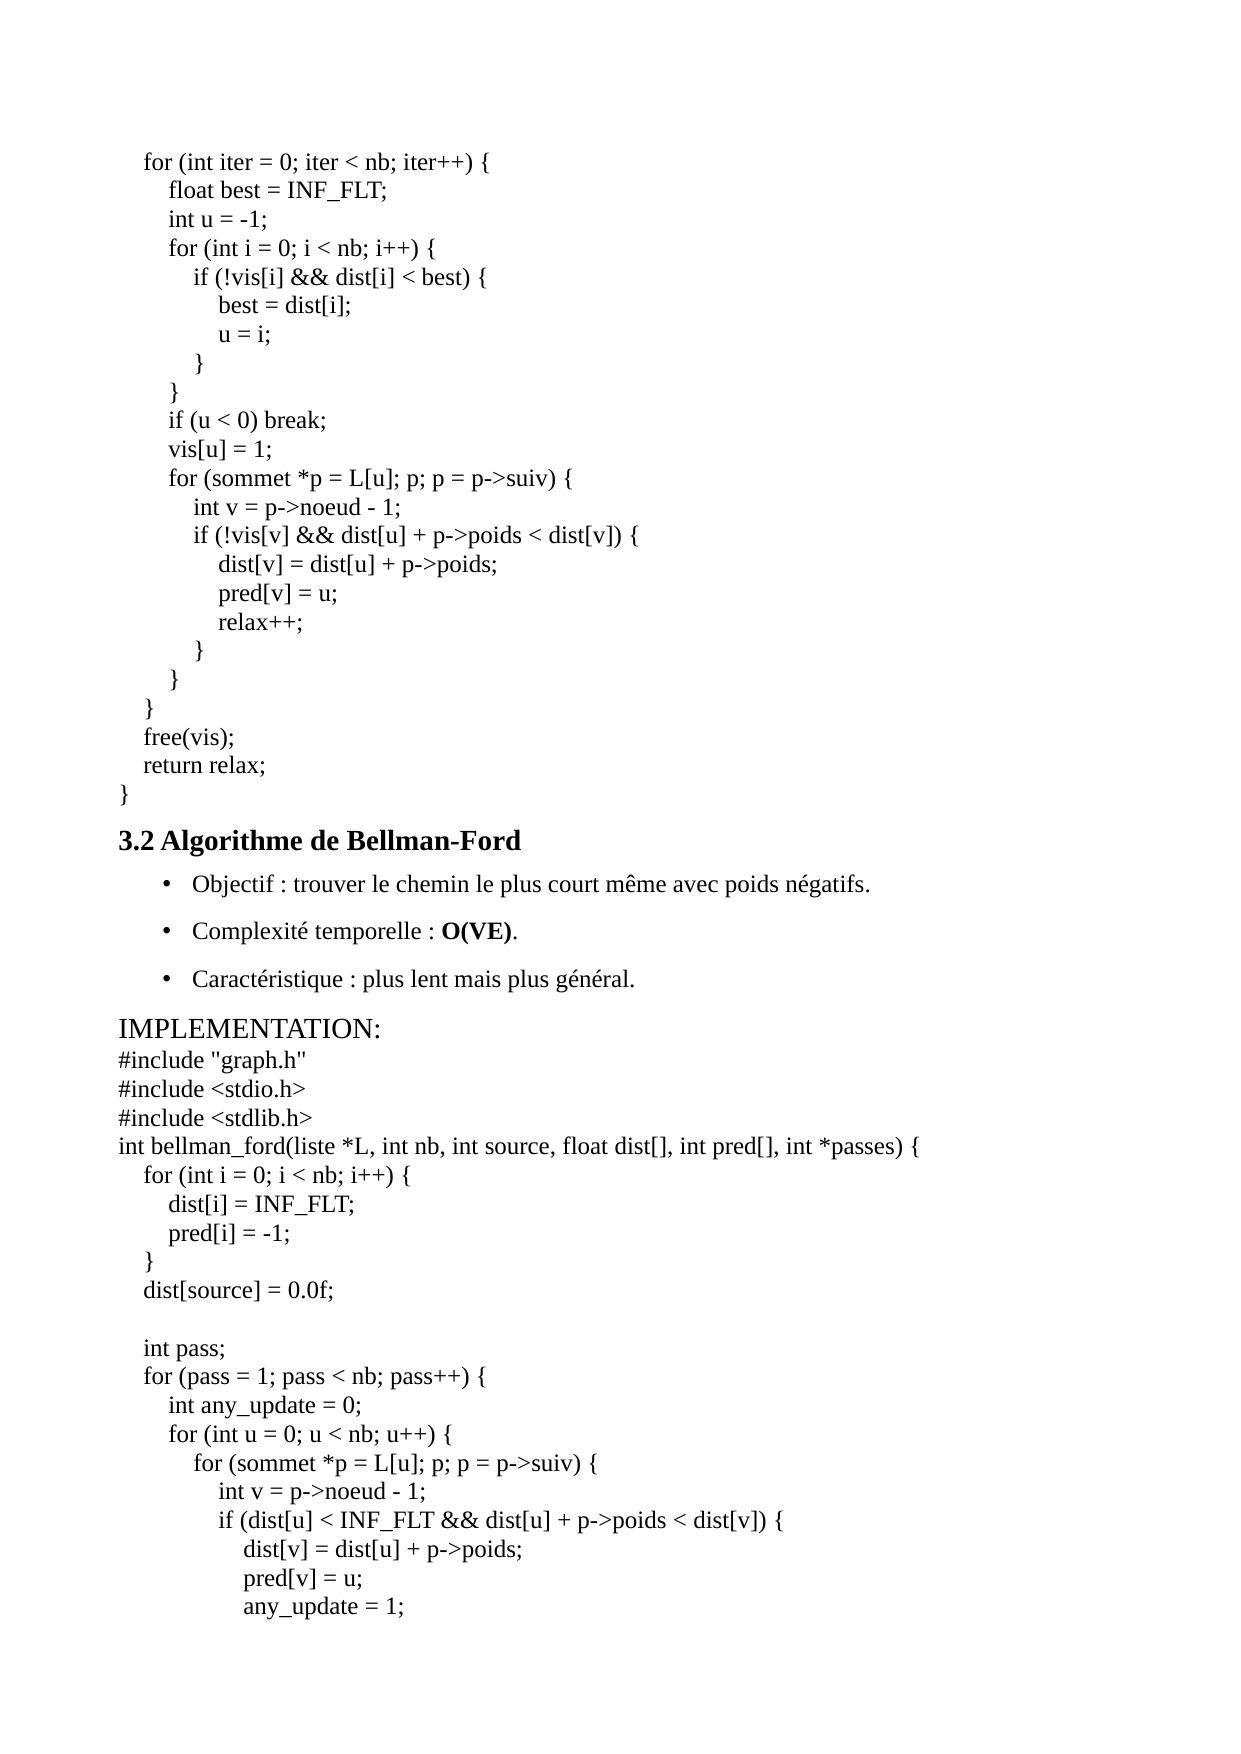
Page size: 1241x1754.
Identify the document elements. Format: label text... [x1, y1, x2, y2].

text vis[u] = 1; [118, 434, 1122, 463]
text int u = -1; [118, 204, 1122, 233]
text float best = INF_FLT; [118, 176, 1122, 204]
text for (int i = 0; i < nb; i++) { [118, 233, 1122, 262]
list Complexité temporelle : O(VE). [162, 916, 1122, 945]
text if (dist[u] < INF_FLT && dist[u] + p->poids < dist[v]) { [118, 1505, 1122, 1534]
text } [118, 348, 1122, 377]
text dist[source] = 0.0f; [118, 1275, 1122, 1304]
text for (pass = 1; pass < nb; pass++) { [118, 1361, 1122, 1390]
text } [118, 636, 1122, 664]
text dist[i] = INF_FLT; [118, 1189, 1122, 1218]
text pred[v] = u; [118, 1563, 1122, 1591]
text dist[v] = dist[u] + p->poids; [118, 1534, 1122, 1563]
text if (!vis[i] && dist[i] < best) { [118, 262, 1122, 291]
list Caractéristique : plus lent mais plus général. [162, 964, 1122, 993]
text pred[i] = -1; [118, 1218, 1122, 1246]
text } [118, 1246, 1122, 1275]
list Objectif : trouver le chemin le plus court même avec poids négatifs. [162, 869, 1122, 897]
text any_update = 1; [118, 1591, 1122, 1620]
text u = i; [118, 319, 1122, 348]
text best = dist[i]; [118, 291, 1122, 319]
text } [118, 377, 1122, 406]
text if (!vis[v] && dist[u] + p->poids < dist[v]) { [118, 521, 1122, 549]
text int v = p->noeud - 1; [118, 1476, 1122, 1505]
text for (sommet *p = L[u]; p; p = p->suiv) { [118, 463, 1122, 492]
text return relax; [118, 751, 1122, 779]
text #include <stdio.h> [118, 1074, 1122, 1103]
text for (int i = 0; i < nb; i++) { [118, 1160, 1122, 1189]
text relax++; [118, 607, 1122, 636]
text for (int u = 0; u < nb; u++) { [118, 1419, 1122, 1448]
text for (int iter = 0; iter < nb; iter++) { [118, 147, 1122, 176]
text int v = p->noeud - 1; [118, 492, 1122, 521]
text } [118, 693, 1122, 722]
text IMPLEMENTATION: [118, 1012, 1122, 1045]
text pred[v] = u; [118, 578, 1122, 607]
text #include "graph.h" [118, 1045, 1122, 1074]
text } [118, 779, 1122, 808]
text int pass; [118, 1333, 1122, 1361]
text } [118, 664, 1122, 693]
text int any_update = 0; [118, 1390, 1122, 1419]
subtitle 3.2 Algorithme de Bellman-Ford [118, 823, 1122, 856]
text if (u < 0) break; [118, 406, 1122, 434]
text #include <stdlib.h> [118, 1103, 1122, 1131]
text dist[v] = dist[u] + p->poids; [118, 549, 1122, 578]
text for (sommet *p = L[u]; p; p = p->suiv) { [118, 1448, 1122, 1476]
text int bellman_ford(liste *L, int nb, int source, float dist[], int pred[], int *passes) { [118, 1131, 1122, 1160]
text free(vis); [118, 722, 1122, 751]
